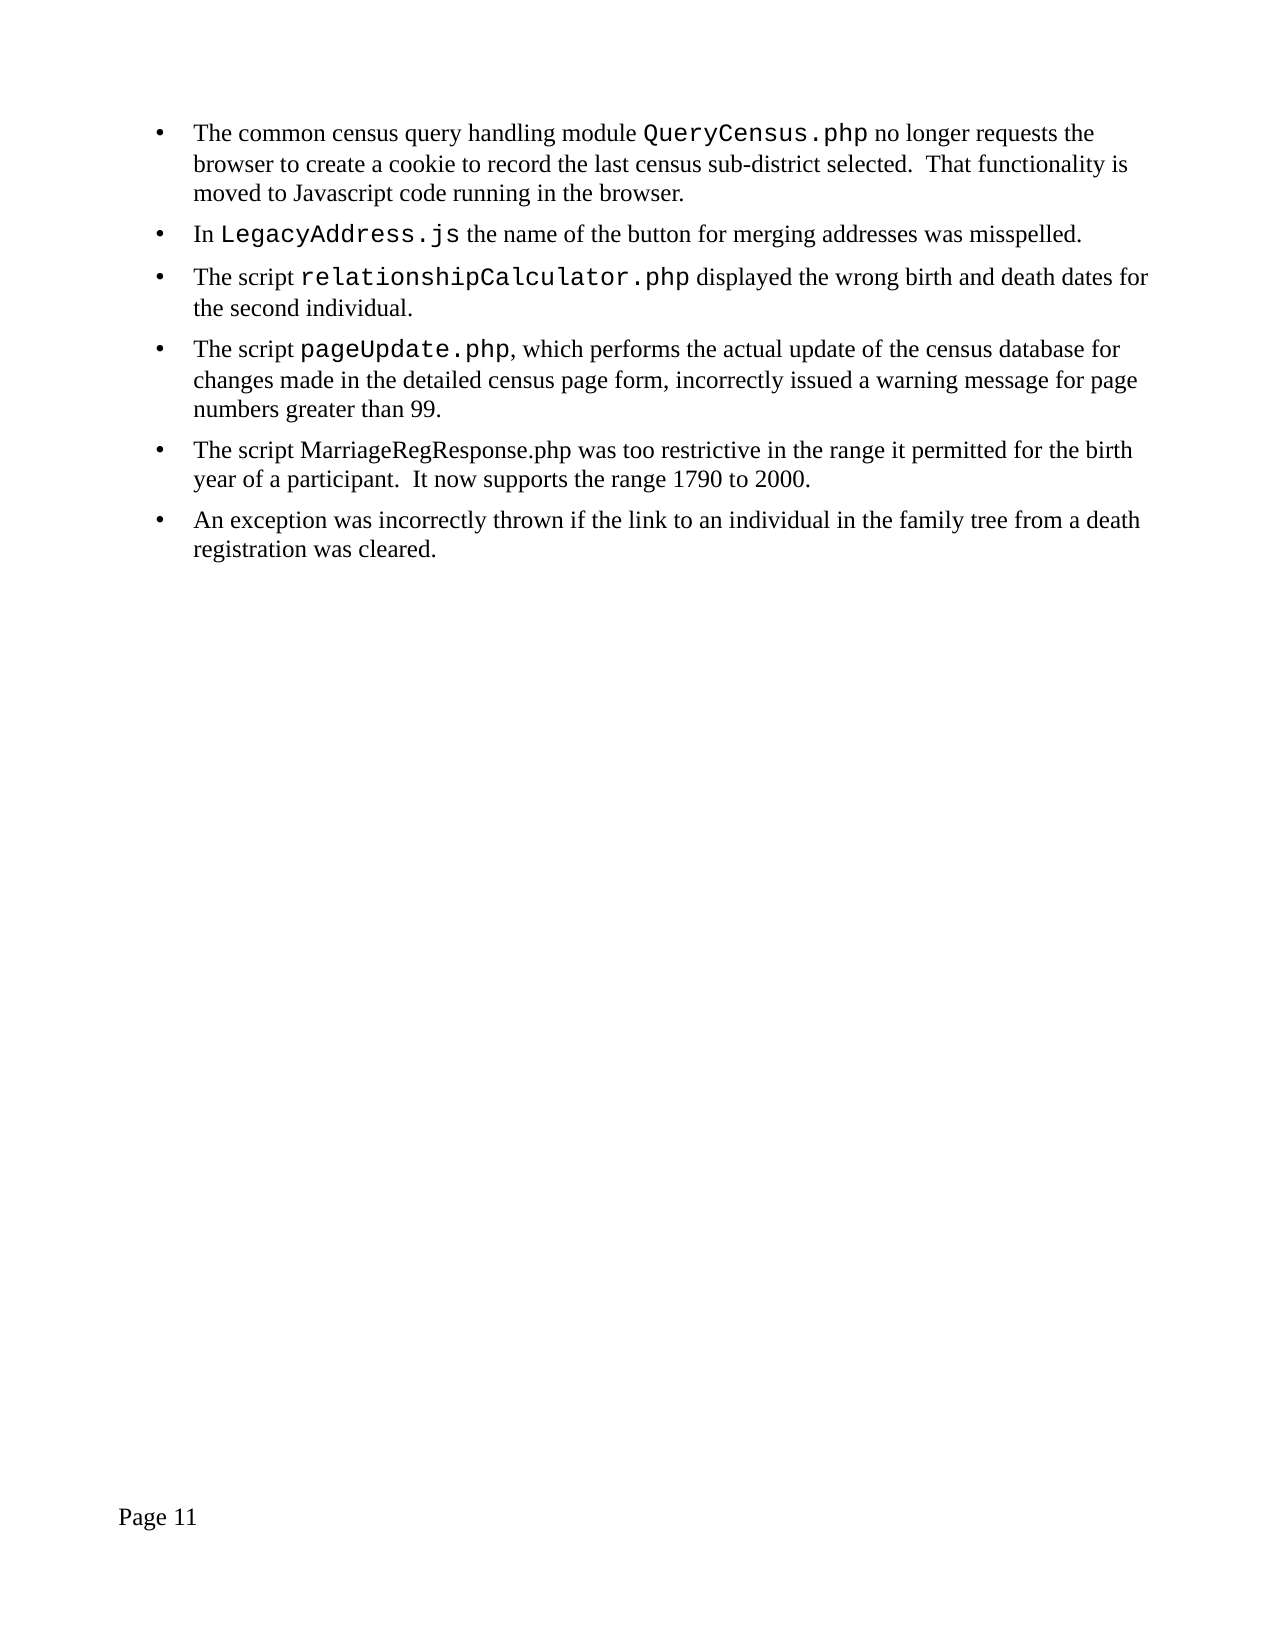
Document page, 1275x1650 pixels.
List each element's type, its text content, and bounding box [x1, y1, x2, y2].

list An exception was incorrectly thrown if the link to an individual in the family tree from a death registration was cleared. [156, 505, 1157, 563]
list The script relationshipCalculator.php displayed the wrong birth and death dates for the second individual. [156, 262, 1157, 322]
list The script MarriageRegResponse.php was too restrictive in the range it permitted for the birth year of a participant. It now supports the range 1790 to 2000. [156, 435, 1157, 493]
list The common census query handling module QueryCensus.php no longer requests the browser to create a cookie to record the last census sub-district selected. That functionality is moved to Javascript code running in the browser. [156, 118, 1157, 206]
list In LegacyAddress.js the name of the button for merging addresses was misspelled. [156, 219, 1157, 250]
list The script pageUpdate.php, which performs the actual update of the census database for changes made in the detailed census page form, incorrectly issued a warning message for page numbers greater than 99. [156, 334, 1157, 423]
